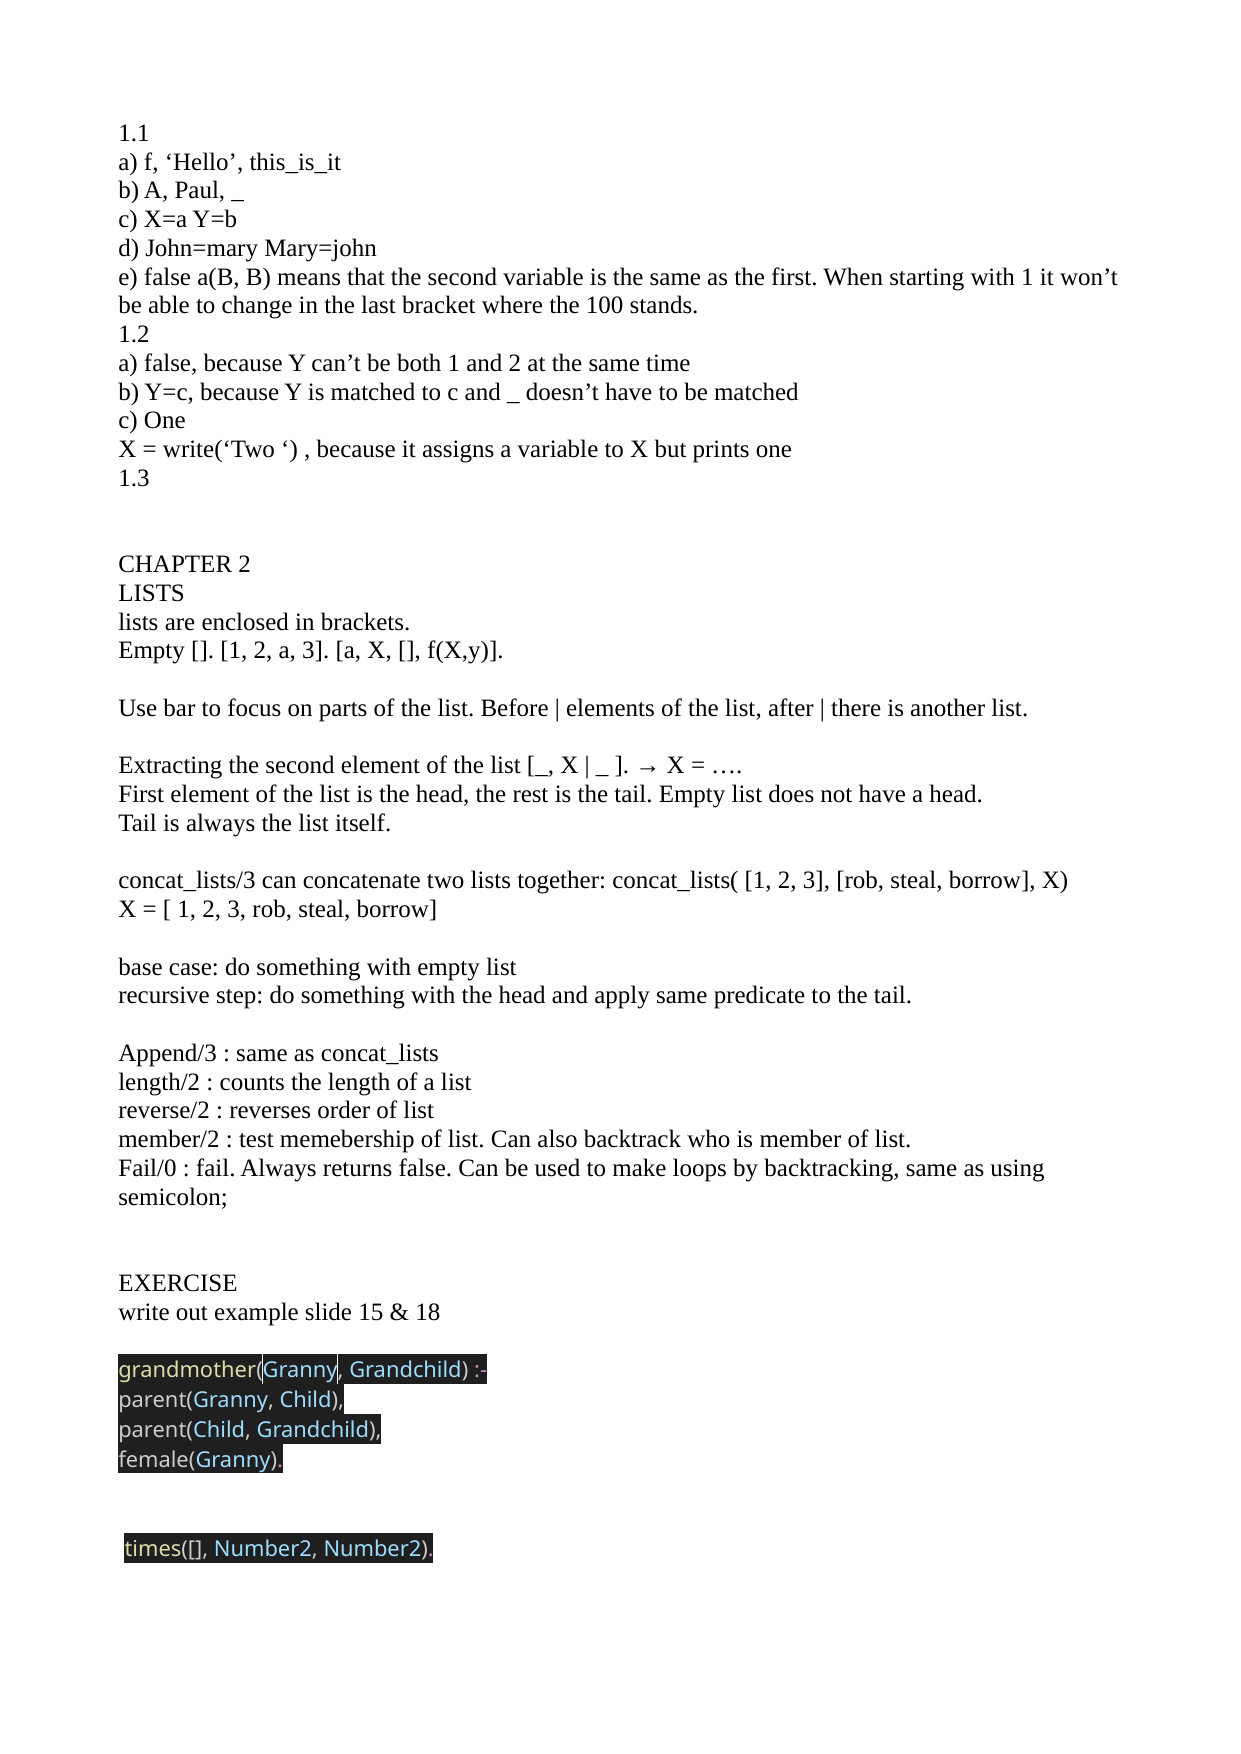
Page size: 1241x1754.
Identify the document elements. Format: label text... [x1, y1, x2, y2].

text a) f, ‘Hello’, this_is_it [118, 147, 1122, 176]
text lists are enclosed in brackets. [118, 607, 1122, 636]
text Append/3 : same as concat_lists [118, 1038, 1122, 1067]
text First element of the list is the head, the rest is the tail. Empty list does not have a head. [118, 779, 1122, 808]
text CHAPTER 2 [118, 549, 1122, 578]
text female(Granny). [118, 1444, 1122, 1473]
text Extracting the second element of the list [_, X | _ ]. → X = …. [118, 751, 1122, 779]
text c) One [118, 406, 1122, 434]
text a) false, because Y can’t be both 1 and 2 at the same time [118, 348, 1122, 377]
text d) John=mary Mary=john [118, 233, 1122, 262]
text base case: do something with empty list [118, 952, 1122, 981]
text Tail is always the list itself. [118, 808, 1122, 837]
text X = write(‘Two ‘) , because it assigns a variable to X but prints one [118, 434, 1122, 463]
text times([], Number2, Number2). [118, 1533, 1122, 1563]
text parent(Child, Grandchild), [118, 1414, 1122, 1444]
text b) A, Paul, _ [118, 176, 1122, 204]
text grandmother(Granny, Grandchild) :- [118, 1354, 1122, 1384]
text Empty []. [1, 2, a, 3]. [a, X, [], f(X,y)]. [118, 636, 1122, 664]
text EXERCISE [118, 1268, 1122, 1297]
text 1.1 [118, 118, 1122, 147]
text b) Y=c, because Y is matched to c and _ doesn’t have to be matched [118, 377, 1122, 406]
text recursive step: do something with the head and apply same predicate to the tail. [118, 981, 1122, 1009]
text 1.2 [118, 319, 1122, 348]
text reverse/2 : reverses order of list [118, 1096, 1122, 1124]
text LISTS [118, 578, 1122, 607]
text Fail/0 : fail. Always returns false. Can be used to make loops by backtracking, same as using semicolon; [118, 1153, 1122, 1211]
text parent(Granny, Child), [118, 1384, 1122, 1414]
text c) X=a Y=b [118, 204, 1122, 233]
text length/2 : counts the length of a list [118, 1067, 1122, 1096]
text concat_lists/3 can concatenate two lists together: concat_lists( [1, 2, 3], [rob, steal, borrow], X) [118, 866, 1122, 894]
text 1.3 [118, 463, 1122, 492]
text write out example slide 15 & 18 [118, 1297, 1122, 1326]
text e) false a(B, B) means that the second variable is the same as the first. When starting with 1 it won’t be able to change in the last bracket where the 100 stands. [118, 262, 1122, 319]
text X = [ 1, 2, 3, rob, steal, borrow] [118, 894, 1122, 923]
text Use bar to focus on parts of the list. Before | elements of the list, after | there is another list. [118, 693, 1122, 722]
text member/2 : test memebership of list. Can also backtrack who is member of list. [118, 1124, 1122, 1153]
